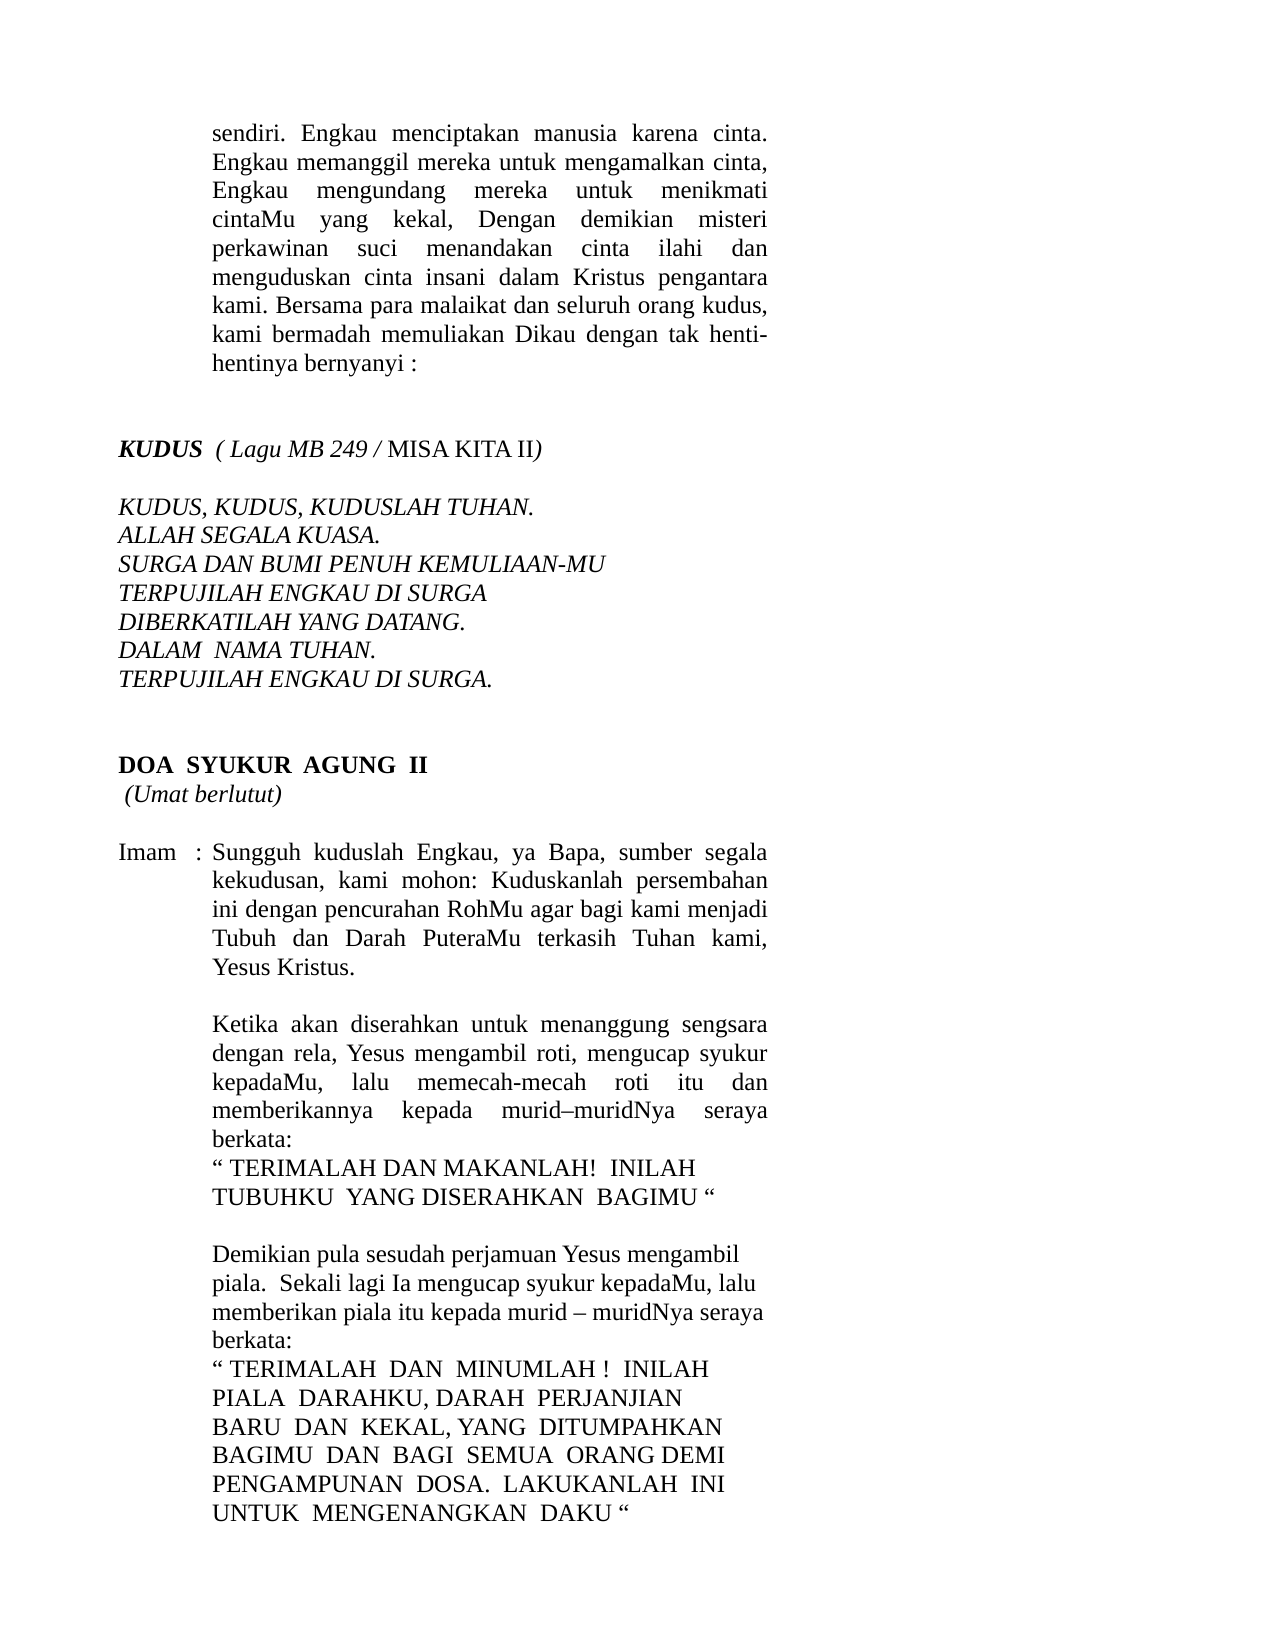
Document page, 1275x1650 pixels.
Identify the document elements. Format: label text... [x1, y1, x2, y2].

text ALLAH SEGALA KUASA. [118, 521, 1157, 549]
text KUDUS ( Lagu MB 249 / MISA KITA II) [118, 434, 1157, 463]
table_header sendiri. Engkau menciptakan manusia karena cinta. Engkau memanggil mereka untuk mengamalkan cinta, Engkau mengundang mereka untuk menikmati cintaMu yang kekal, Dengan demikian misteri perkawinan suci menandakan cinta ilahi dan menguduskan cinta insani dalam Kristus pengantara kami. Bersama para malaikat dan seluruh orang kudus, kami bermadah memuliakan Dikau dengan tak henti-hentinya bernyanyi : [212, 118, 768, 377]
text KUDUS, KUDUS, KUDUSLAH TUHAN. [118, 492, 1157, 521]
table_header Sungguh kuduslah Engkau, ya Bapa, sumber segala kekudusan, kami mohon: Kuduskanlah persembahan ini dengan pencurahan RohMu agar bagi kami menjadi Tubuh dan Darah PuteraMu terkasih Tuhan kami, Yesus Kristus. Ketika akan diserahkan untuk menanggung sengsara dengan rela, Yesus mengambil roti, mengucap syukur kepadaMu, lalu memecah-mecah roti itu dan memberikannya kepada murid–muridNya seraya berkata: “ TERIMALAH DAN MAKANLAH! INILAH TUBUHKU YANG DISERAHKAN BAGIMU “ Demikian pula sesudah perjamuan Yesus mengambil piala. Sekali lagi Ia mengucap syukur kepadaMu, lalu memberikan piala itu kepada murid – muridNya seraya berkata: “ TERIMALAH DAN MINUMLAH ! INILAH PIALA DARAHKU, DARAH PERJANJIAN BARU DAN KEKAL, YANG DITUMPAHKAN BAGIMU DAN BAGI SEMUA ORANG DEMI PENGAMPUNAN DOSA. LAKUKANLAH INI UNTUK MENGENANGKAN DAKU “ [212, 837, 768, 1527]
text DALAM NAMA TUHAN. [118, 636, 1157, 664]
text SURGA DAN BUMI PENUH KEMULIAAN-MU [118, 549, 1157, 578]
table_header [118, 118, 212, 377]
text DIBERKATILAH YANG DATANG. [118, 607, 1157, 636]
text TERPUJILAH ENGKAU DI SURGA [118, 578, 1157, 607]
text DOA SYUKUR AGUNG II [118, 751, 1157, 779]
text (Umat berlutut) [118, 779, 1157, 808]
text TERPUJILAH ENGKAU DI SURGA. [118, 664, 1157, 693]
table_header Imam : [118, 837, 212, 1527]
